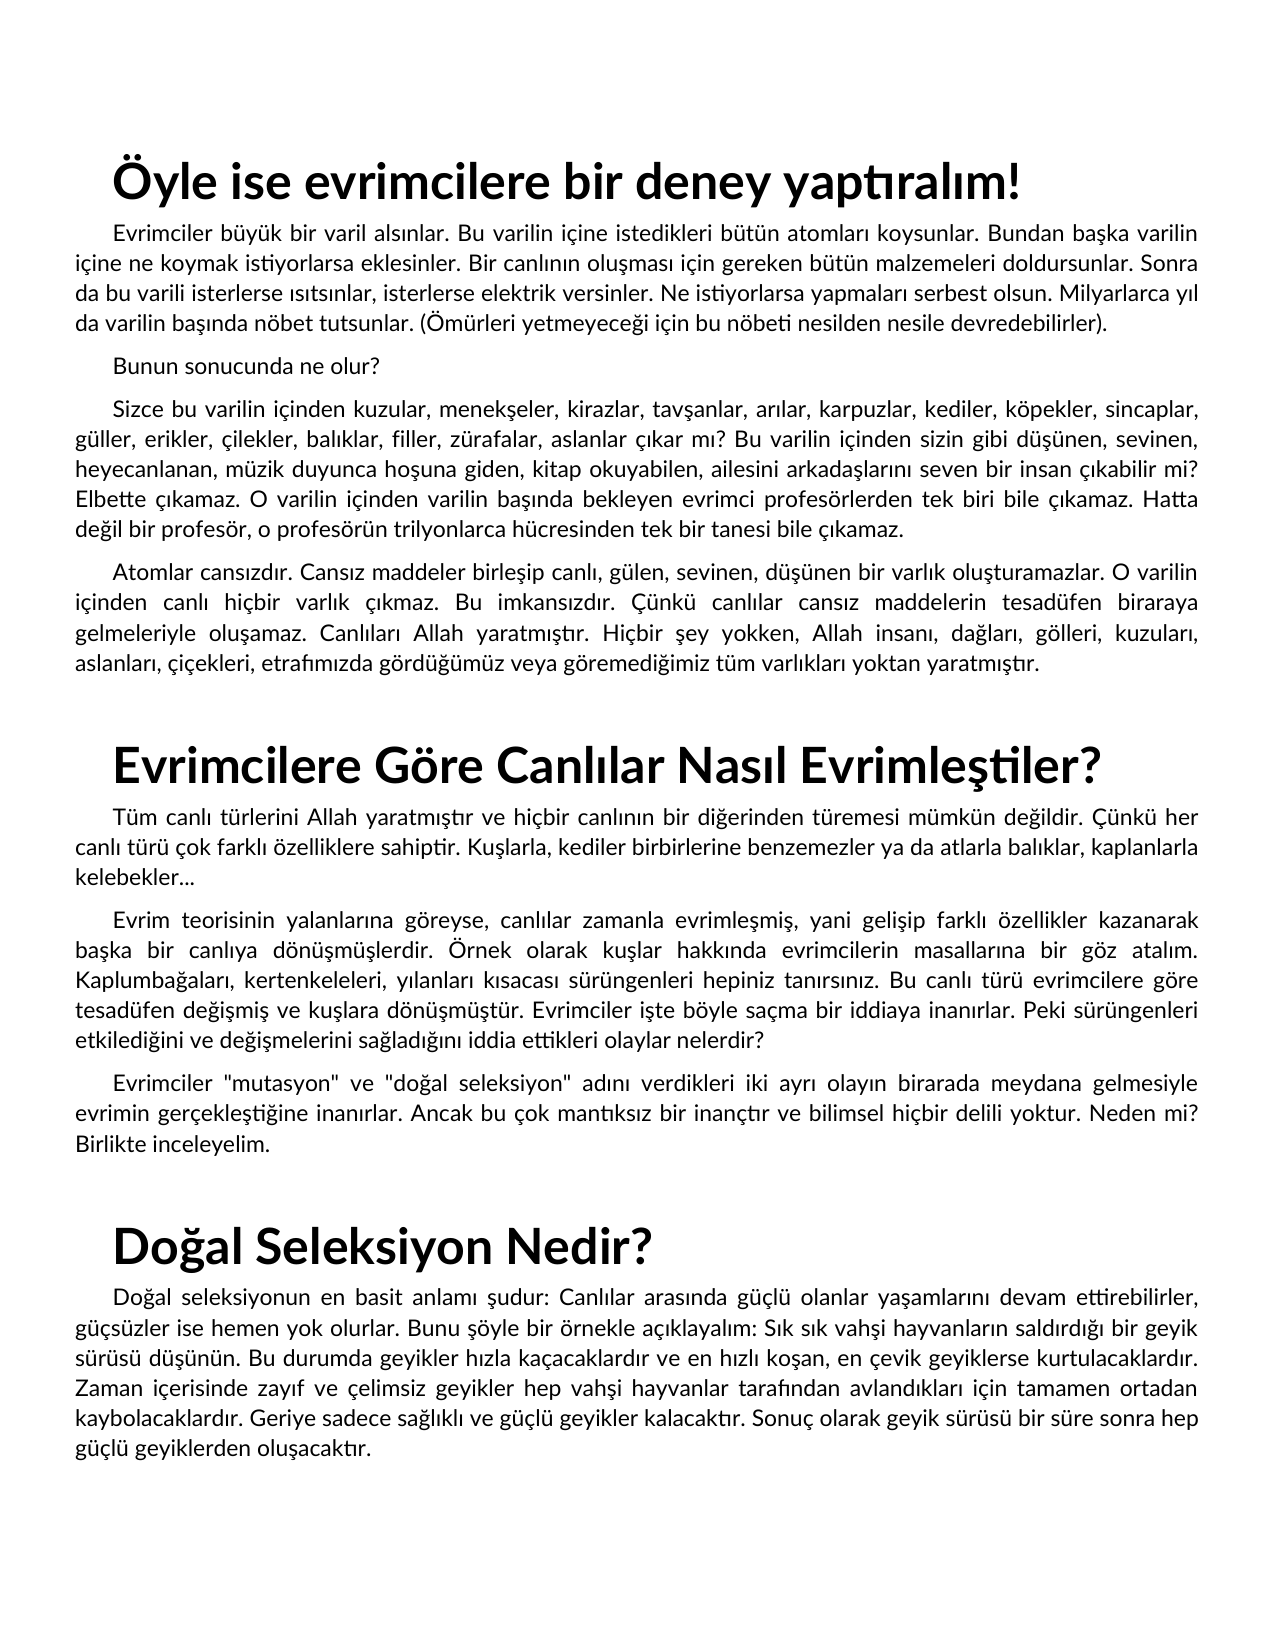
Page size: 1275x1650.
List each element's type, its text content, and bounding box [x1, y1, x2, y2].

text Tüm canlı türlerini Allah yaratmıştır ve hiçbir canlının bir diğerinden türemesi mümkün değildir. Çünkü her canlı türü çok farklı özelliklere sahiptir. Kuşlarla, kediler birbirlerine benzemezler ya da atlarla balıklar, kaplanlarla kelebekler... [75, 802, 1200, 890]
subtitle Evrimcilere Göre Canlılar Nasıl Evrimleştiler? [112, 734, 1200, 794]
text Atomlar cansızdır. Cansız maddeler birleşip canlı, gülen, sevinen, düşünen bir varlık oluşturamazlar. O varilin içinden canlı hiçbir varlık çıkmaz. Bu imkansızdır. Çünkü canlılar cansız maddelerin tesadüfen biraraya gelmeleriyle oluşamaz. Canlıları Allah yaratmıştır. Hiçbir şey yokken, Allah insanı, dağları, gölleri, kuzuları, aslanları, çiçekleri, etrafımızda gördüğümüz veya göremediğimiz tüm varlıkları yoktan yaratmıştır. [75, 558, 1200, 676]
subtitle Öyle ise evrimcilere bir deney yaptıralım! [112, 150, 1200, 210]
text Evrim teorisinin yalanlarına göreyse, canlılar zamanla evrimleşmiş, yani gelişip farklı özellikler kazanarak başka bir canlıya dönüşmüşlerdir. Örnek olarak kuşlar hakkında evrimcilerin masallarına bir göz atalım. Kaplumbağaları, kertenkeleleri, yılanları kısacası sürüngenleri hepiniz tanırsınız. Bu canlı türü evrimcilere göre tesadüfen değişmiş ve kuşlara dönüşmüştür. Evrimciler işte böyle saçma bir iddiaya inanırlar. Peki sürüngenleri etkilediğini ve değişmelerini sağladığını iddia ettikleri olaylar nelerdir? [75, 905, 1200, 1054]
subtitle Doğal Seleksiyon Nedir? [112, 1215, 1200, 1275]
text Doğal seleksiyonun en basit anlamı şudur: Canlılar arasında güçlü olanlar yaşamlarını devam ettirebilirler, güçsüzler ise hemen yok olurlar. Bunu şöyle bir örnekle açıklayalım: Sık sık vahşi hayvanların saldırdığı bir geyik sürüsü düşünün. Bu durumda geyikler hızla kaçacaklardır ve en hızlı koşan, en çevik geyiklerse kurtulacaklardır. Zaman içerisinde zayıf ve çelimsiz geyikler hep vahşi hayvanlar tarafından avlandıkları için tamamen ortadan kaybolacaklardır. Geriye sadece sağlıklı ve güçlü geyikler kalacaktır. Sonuç olarak geyik sürüsü bir süre sonra hep güçlü geyiklerden oluşacaktır. [75, 1283, 1200, 1462]
text Bunun sonucunda ne olur? [75, 352, 1200, 379]
text Evrimciler büyük bir varil alsınlar. Bu varilin içine istedikleri bütün atomları koysunlar. Bundan başka varilin içine ne koymak istiyorlarsa eklesinler. Bir canlının oluşması için gereken bütün malzemeleri doldursunlar. Sonra da bu varili isterlerse ısıtsınlar, isterlerse elektrik versinler. Ne istiyorlarsa yapmaları serbest olsun. Milyarlarca yıl da varilin başında nöbet tutsunlar. (Ömürleri yetmeyeceği için bu nöbeti nesilden nesile devredebilirler). [75, 218, 1200, 336]
text Evrimciler "mutasyon" ve "doğal seleksiyon" adını verdikleri iki ayrı olayın birarada meydana gelmesiyle evrimin gerçekleştiğine inanırlar. Ancak bu çok mantıksız bir inançtır ve bilimsel hiçbir delili yoktur. Neden mi? Birlikte inceleyelim. [75, 1069, 1200, 1157]
text Sizce bu varilin içinden kuzular, menekşeler, kirazlar, tavşanlar, arılar, karpuzlar, kediler, köpekler, sincaplar, güller, erikler, çilekler, balıklar, filler, zürafalar, aslanlar çıkar mı? Bu varilin içinden sizin gibi düşünen, sevinen, heyecanlanan, müzik duyunca hoşuna giden, kitap okuyabilen, ailesini arkadaşlarını seven bir insan çıkabilir mi? Elbette çıkamaz. O varilin içinden varilin başında bekleyen evrimci profesörlerden tek biri bile çıkamaz. Hatta değil bir profesör, o profesörün trilyonlarca hücresinden tek bir tanesi bile çıkamaz. [75, 394, 1200, 543]
